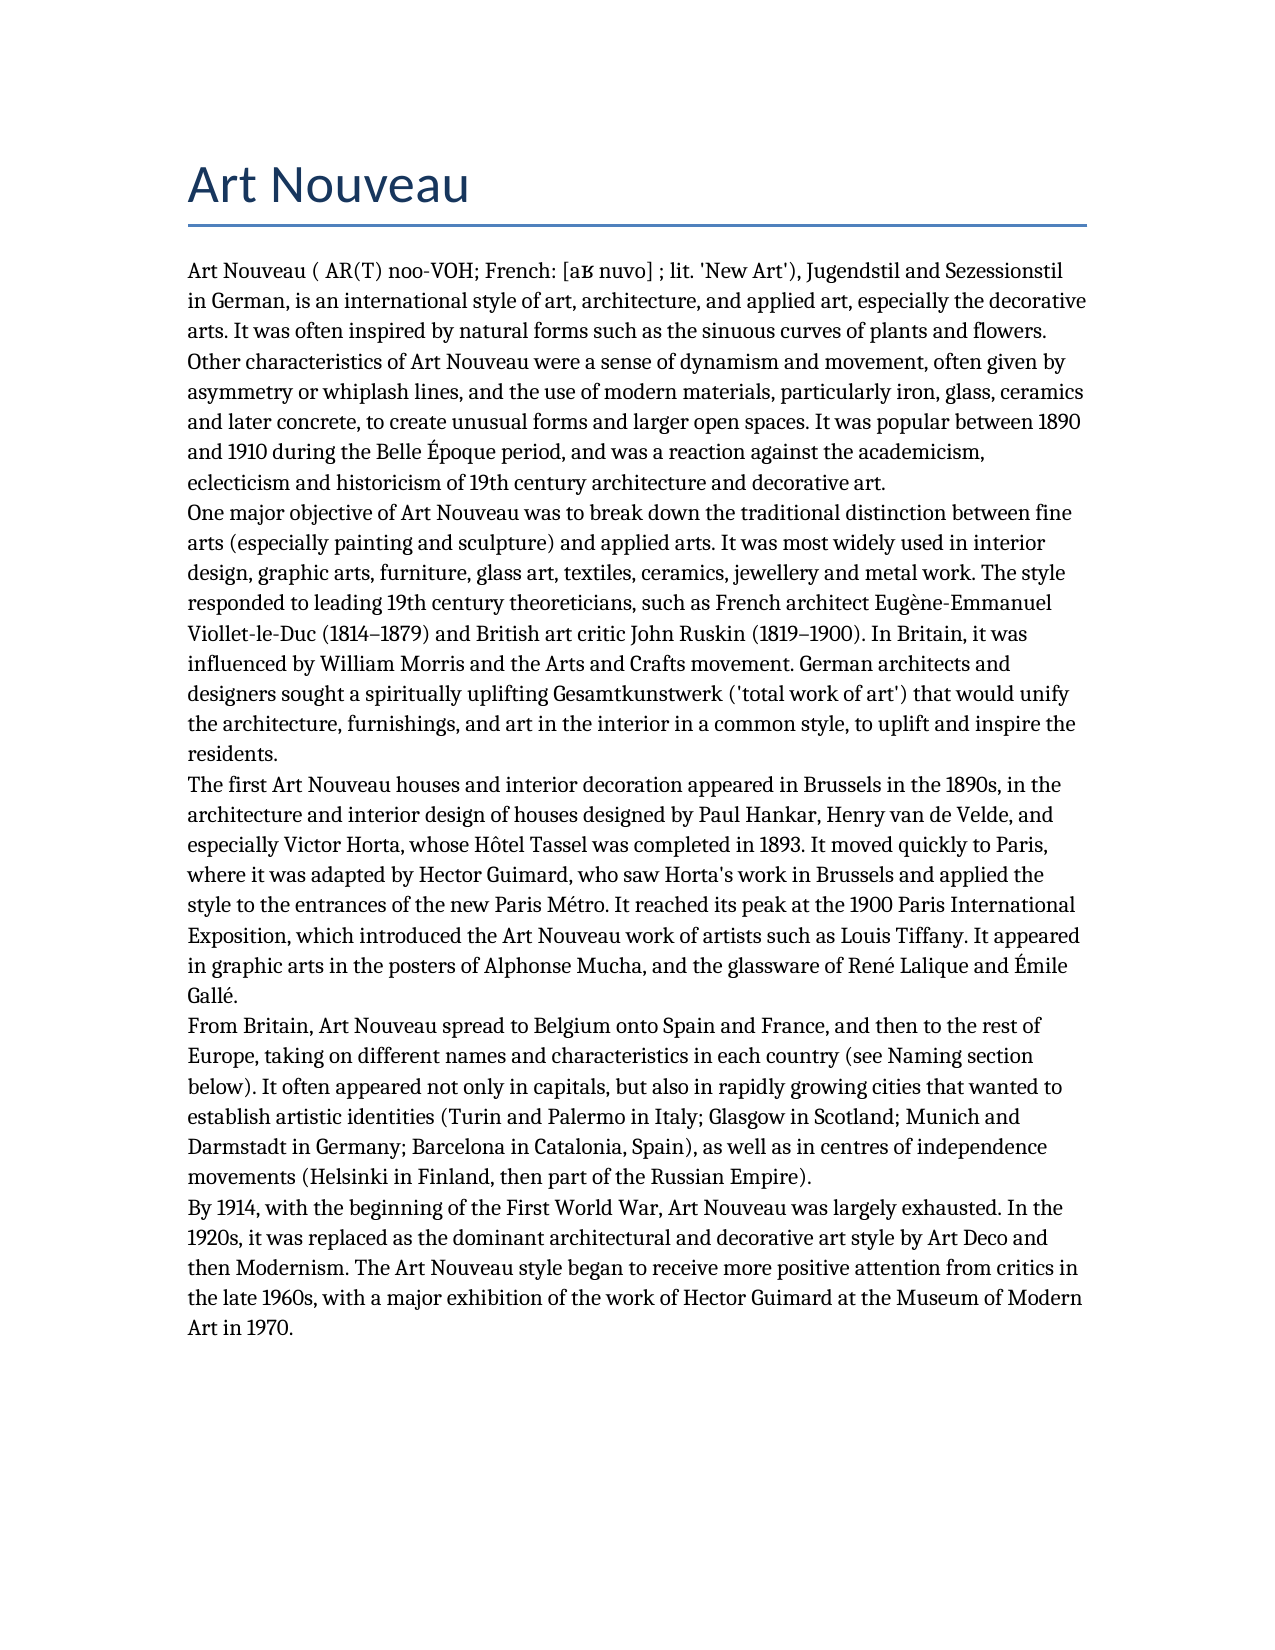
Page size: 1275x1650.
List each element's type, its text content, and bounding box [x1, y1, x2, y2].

text Art Nouveau ( AR(T) noo-VOH; French: [aʁ nuvo] ; lit. 'New Art'), Jugendstil and Sezessionstil in German, is an international style of art, architecture, and applied art, especially the decorative arts. It was often inspired by natural forms such as the sinuous curves of plants and flowers. Other characteristics of Art Nouveau were a sense of dynamism and movement, often given by asymmetry or whiplash lines, and the use of modern materials, particularly iron, glass, ceramics and later concrete, to create unusual forms and larger open spaces. It was popular between 1890 and 1910 during the Belle Époque period, and was a reaction against the academicism, eclecticism and historicism of 19th century architecture and decorative art. One major objective of Art Nouveau was to break down the traditional distinction between fine arts (especially painting and sculpture) and applied arts. It was most widely used in interior design, graphic arts, furniture, glass art, textiles, ceramics, jewellery and metal work. The style responded to leading 19th century theoreticians, such as French architect Eugène-Emmanuel Viollet-le-Duc (1814–1879) and British art critic John Ruskin (1819–1900). In Britain, it was influenced by William Morris and the Arts and Crafts movement. German architects and designers sought a spiritually uplifting Gesamtkunstwerk ('total work of art') that would unify the architecture, furnishings, and art in the interior in a common style, to uplift and inspire the residents. The first Art Nouveau houses and interior decoration appeared in Brussels in the 1890s, in the architecture and interior design of houses designed by Paul Hankar, Henry van de Velde, and especially Victor Horta, whose Hôtel Tassel was completed in 1893. It moved quickly to Paris, where it was adapted by Hector Guimard, who saw Horta's work in Brussels and applied the style to the entrances of the new Paris Métro. It reached its peak at the 1900 Paris International Exposition, which introduced the Art Nouveau work of artists such as Louis Tiffany. It appeared in graphic arts in the posters of Alphonse Mucha, and the glassware of René Lalique and Émile Gallé. From Britain, Art Nouveau spread to Belgium onto Spain and France, and then to the rest of Europe, taking on different names and characteristics in each country (see Naming section below). It often appeared not only in capitals, but also in rapidly growing cities that wanted to establish artistic identities (Turin and Palermo in Italy; Glasgow in Scotland; Munich and Darmstadt in Germany; Barcelona in Catalonia, Spain), as well as in centres of independence movements (Helsinki in Finland, then part of the Russian Empire). By 1914, with the beginning of the First World War, Art Nouveau was largely exhausted. In the 1920s, it was replaced as the dominant architectural and decorative art style by Art Deco and then Modernism. The Art Nouveau style began to receive more positive attention from critics in the late 1960s, with a major exhibition of the work of Hector Guimard at the Museum of Modern Art in 1970. [187, 258, 1087, 1341]
title Art Nouveau [187, 150, 1087, 227]
